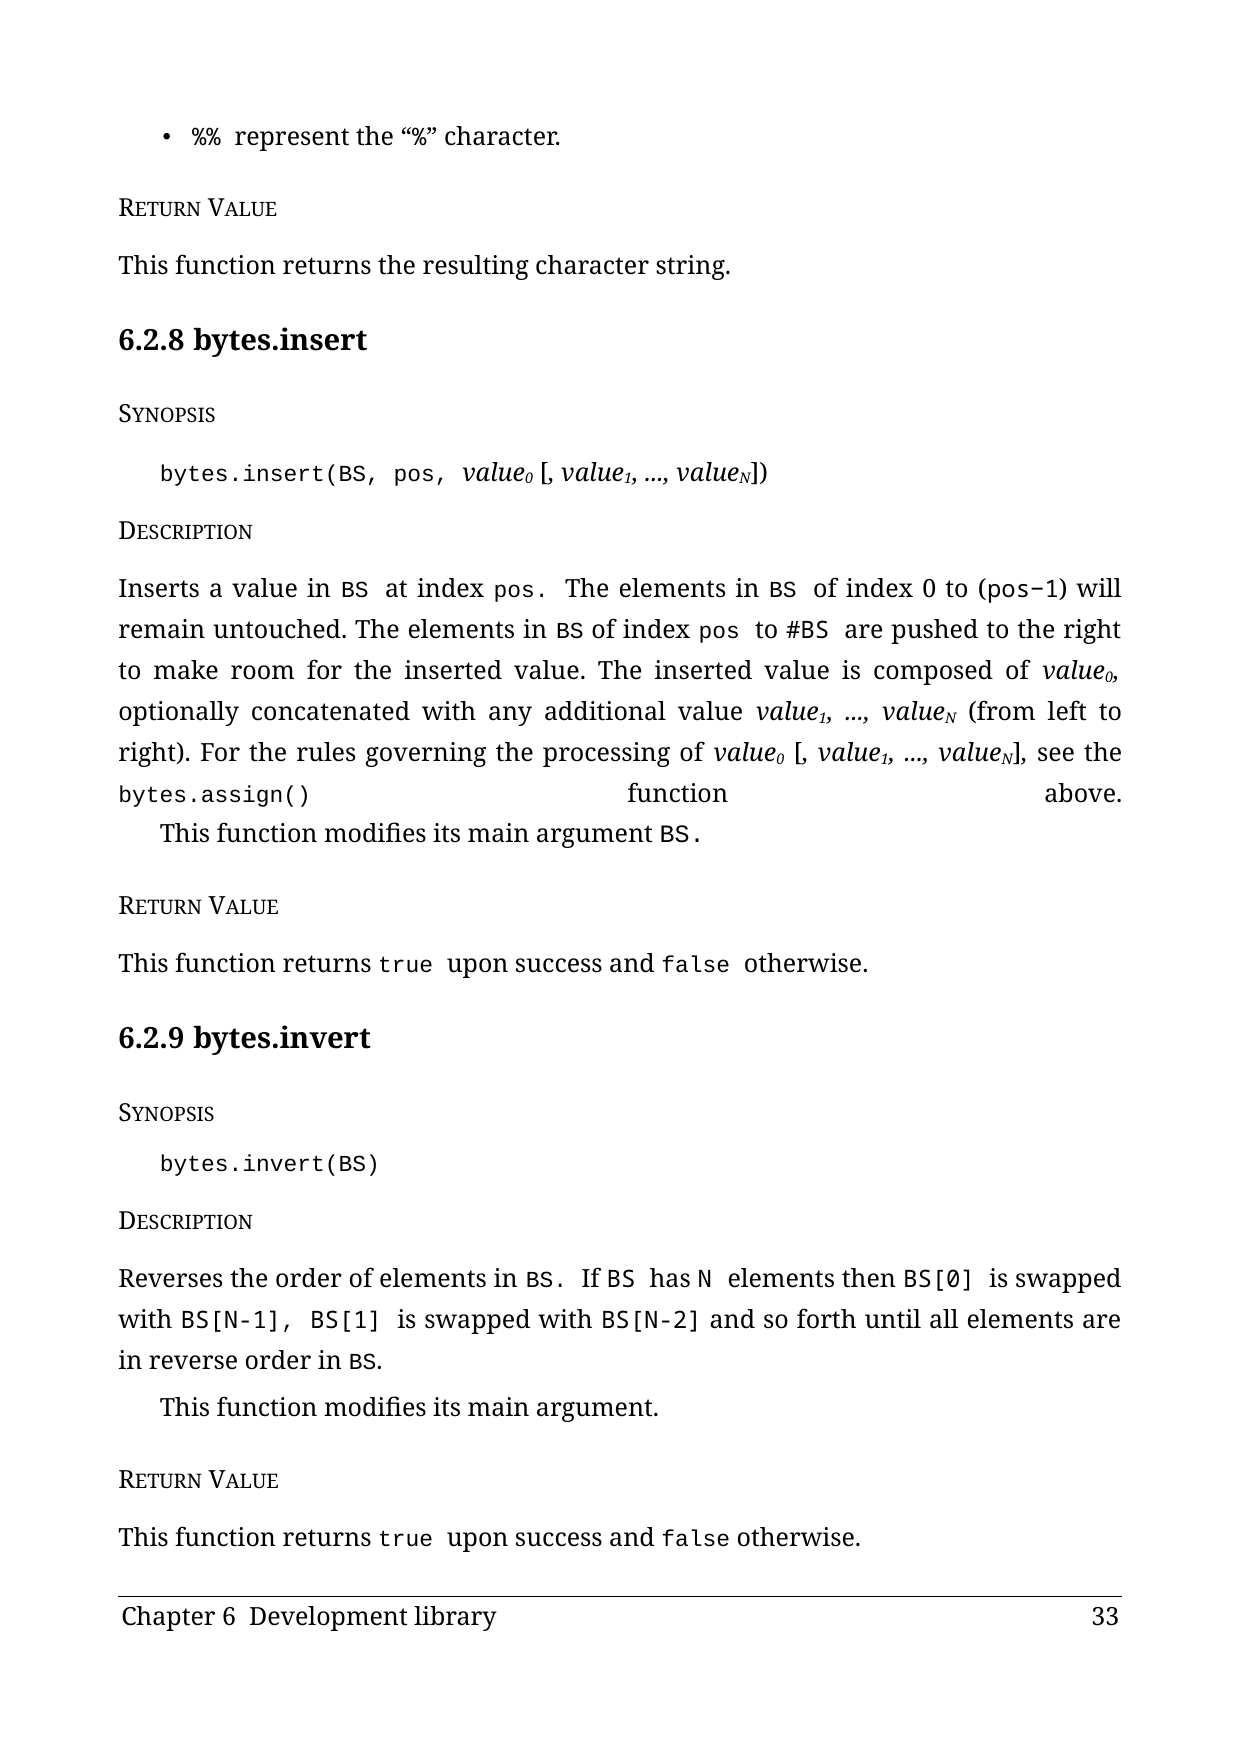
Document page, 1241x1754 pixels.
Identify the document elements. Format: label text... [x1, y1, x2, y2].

subtitle Return Value [118, 1461, 1122, 1495]
subtitle Return Value [118, 190, 1122, 223]
list %% represent the “%” character. [162, 118, 1122, 152]
text Inserts a value in BS at index pos. The elements in BS of index 0 to (pos−1) will remain untouched. The elements in BS of index pos to #BS are pushed to the right to make room for the inserted value. The inserted value is composed of value0, optionally concatenated with any additional value value1, ..., valueN (from left to right). For the rules governing the processing of value0 [, value1, ..., valueN], see the bytes.assign() function above. This function modifies its main argument BS. [118, 571, 1122, 850]
text This function returns the resulting character string. [118, 248, 1122, 282]
subtitle Description [118, 1203, 1122, 1237]
text bytes.insert(BS, pos, value0 [, value1, ..., valueN]) [159, 454, 1122, 488]
subtitle Return Value [118, 888, 1122, 922]
subtitle Description [118, 513, 1122, 547]
text This function modifies its main argument. [118, 1390, 1122, 1424]
subtitle bytes.insert [118, 319, 1122, 359]
text This function returns true upon success and false otherwise. [118, 946, 1122, 980]
subtitle Synopsis [118, 1094, 1122, 1128]
subtitle bytes.invert [118, 1018, 1122, 1057]
text bytes.invert(BS) [159, 1152, 1122, 1178]
subtitle Synopsis [118, 396, 1122, 430]
text Reverses the order of elements in BS. If BS has N elements then BS[0] is swapped with BS[N-1], BS[1] is swapped with BS[N-2] and so forth until all elements are in reverse order in BS. [118, 1261, 1122, 1377]
text This function returns true upon success and false otherwise. [118, 1519, 1122, 1553]
